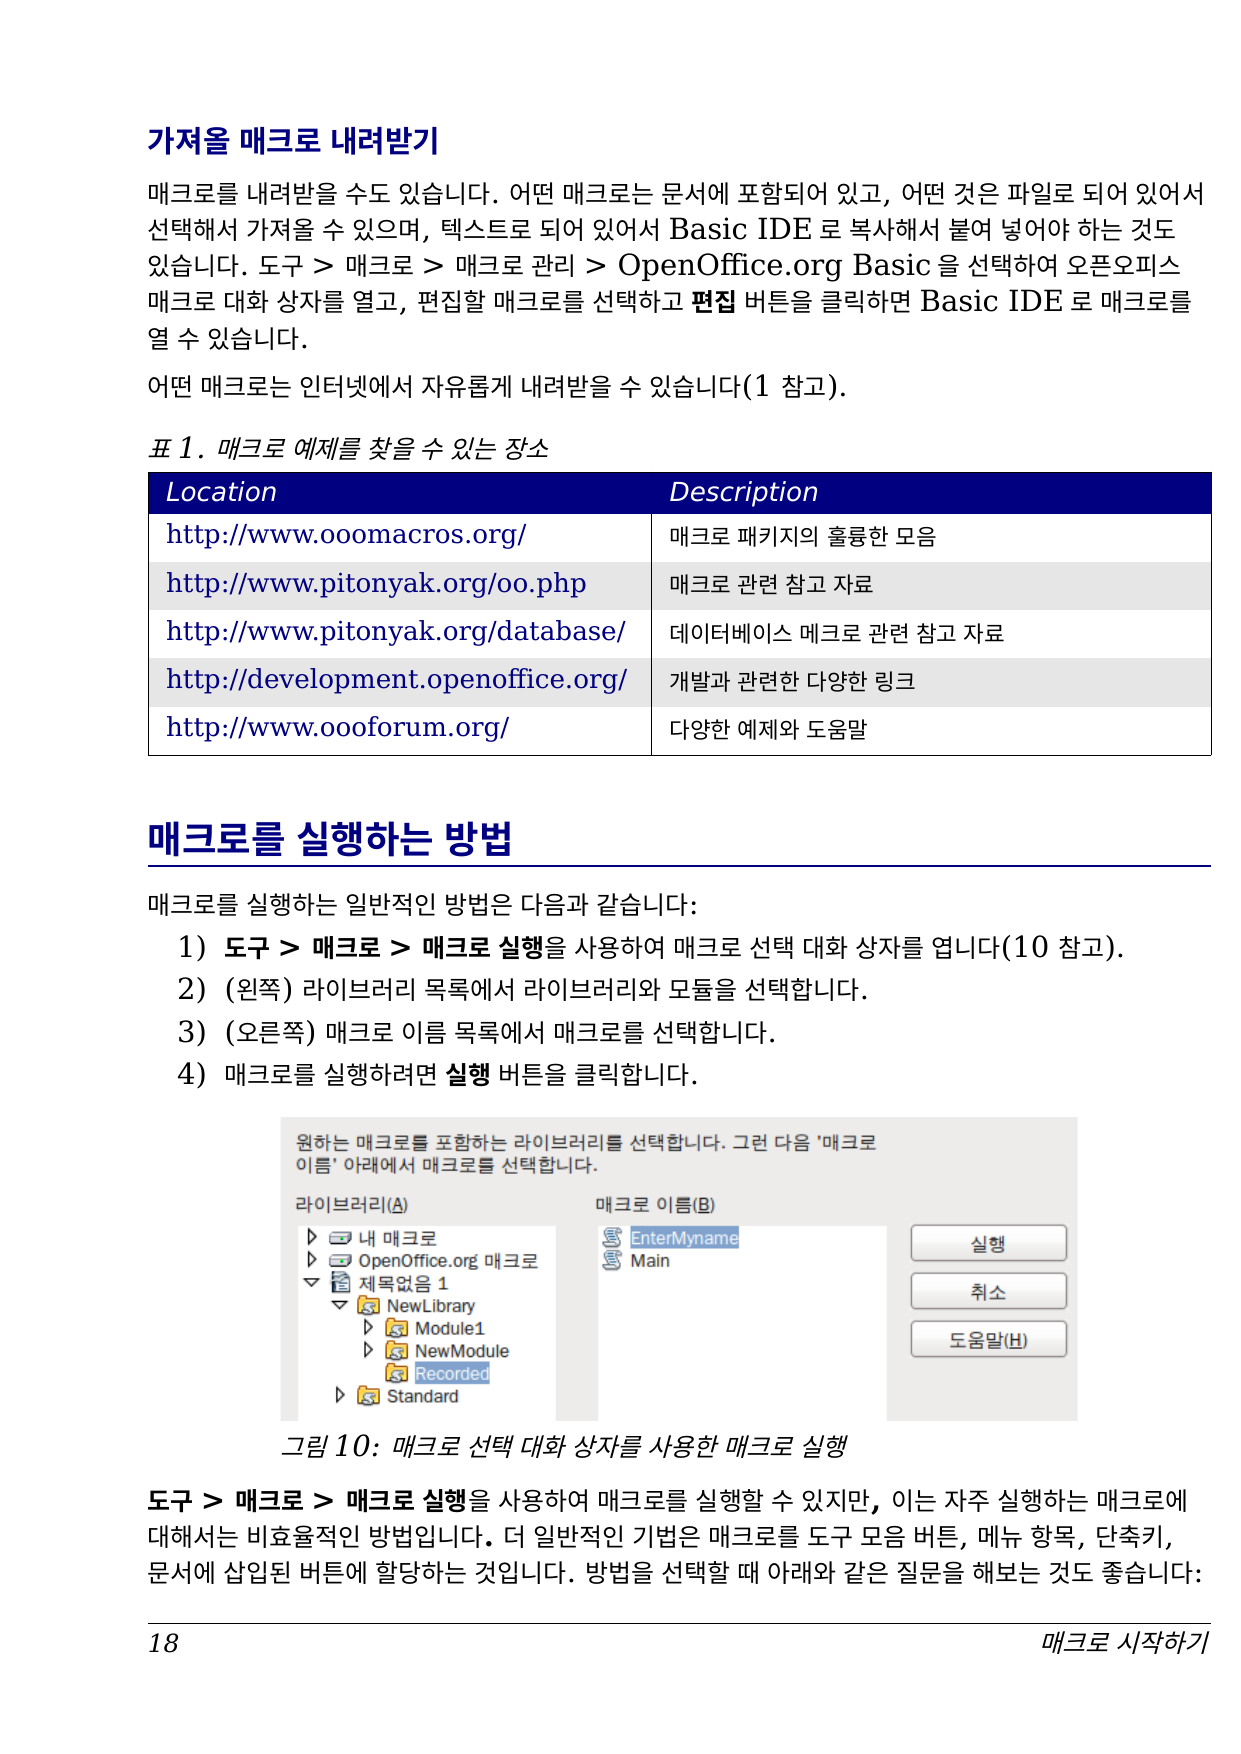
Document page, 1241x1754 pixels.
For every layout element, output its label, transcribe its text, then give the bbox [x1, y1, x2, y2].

text 표 1. 매크로 예제를 찾을 수 있는 장소 [148, 429, 1211, 465]
text 도구 > 매크로 > 매크로 실행을 사용하여 매크로를 실행할 수 있지만, 이는 자주 실행하는 매크로에 대해서는 비효율적인 방법입니다. 더 일반적인 기법은 매크로를 도구 모음 버튼, 메뉴 항목, 단축키, 문서에 삽입된 버튼에 할당하는 것입니다. 방법을 선택할 때 아래와 같은 질문을 해보는 것도 좋습니다: [148, 1481, 1211, 1590]
table_cell 매크로 관련 참고 자료 [652, 562, 1211, 610]
list (오른쪽) 매크로 이름 목록에서 매크로를 선택합니다. [207, 1013, 1211, 1049]
table_header Location [149, 473, 651, 514]
table_cell http://www.pitonyak.org/oo.php [149, 562, 651, 610]
table_header Description [652, 473, 1211, 514]
text 그림 10: 매크로 선택 대화 상자를 사용한 매크로 실행 [281, 1427, 1078, 1463]
list 도구 > 매크로 > 매크로 실행을 사용하여 매크로 선택 대화 상자를 엽니다(그림 10 참고). [207, 928, 1211, 964]
table_cell http://www.oooforum.org/ [149, 707, 651, 755]
table_cell http://www.ooomacros.org/ [149, 514, 651, 562]
subtitle 매크로를 실행하는 방법 [148, 810, 1211, 865]
table_cell http://www.pitonyak.org/database/ [149, 610, 651, 658]
list 매크로를 실행하려면 실행 버튼을 클릭합니다. [207, 1056, 1211, 1092]
text 매크로를 내려받을 수도 있습니다. 어떤 매크로는 문서에 포함되어 있고, 어떤 것은 파일로 되어 있어서 선택해서 가져올 수 있으며, 텍스트로 되어 있어서 Basic IDE로 복사해서 붙여 넣어야 하는 것도 있습니다. 도구 > 매크로 > 매크로 관리 > OpenOffice.org Basic을 선택하여 오픈오피스 매크로 대화 상자를 열고, 편집할 매크로를 선택하고 편집 버튼을 클릭하면 Basic IDE로 매크로를 열 수 있습니다. [148, 174, 1211, 355]
table_cell 매크로 패키지의 훌륭한 모음 [652, 514, 1211, 562]
picture [280, 1117, 1078, 1421]
list 매크로를 실행하는 일반적인 방법은 다음과 같습니다: [148, 886, 1211, 922]
subtitle 가져올 매크로 내려받기 [148, 118, 1211, 162]
table_cell 개발과 관련한 다양한 링크 [652, 658, 1211, 707]
text 어떤 매크로는 인터넷에서 자유롭게 내려받을 수 있습니다(표 1 참고). [148, 368, 1211, 404]
table_cell http://development.openoffice.org/ [149, 658, 651, 707]
table_cell 다양한 예제와 도움말 [652, 707, 1211, 755]
table_cell 데이터베이스 메크로 관련 참고 자료 [652, 610, 1211, 658]
list (왼쪽) 라이브러리 목록에서 라이브러리와 모듈을 선택합니다. [207, 971, 1211, 1007]
